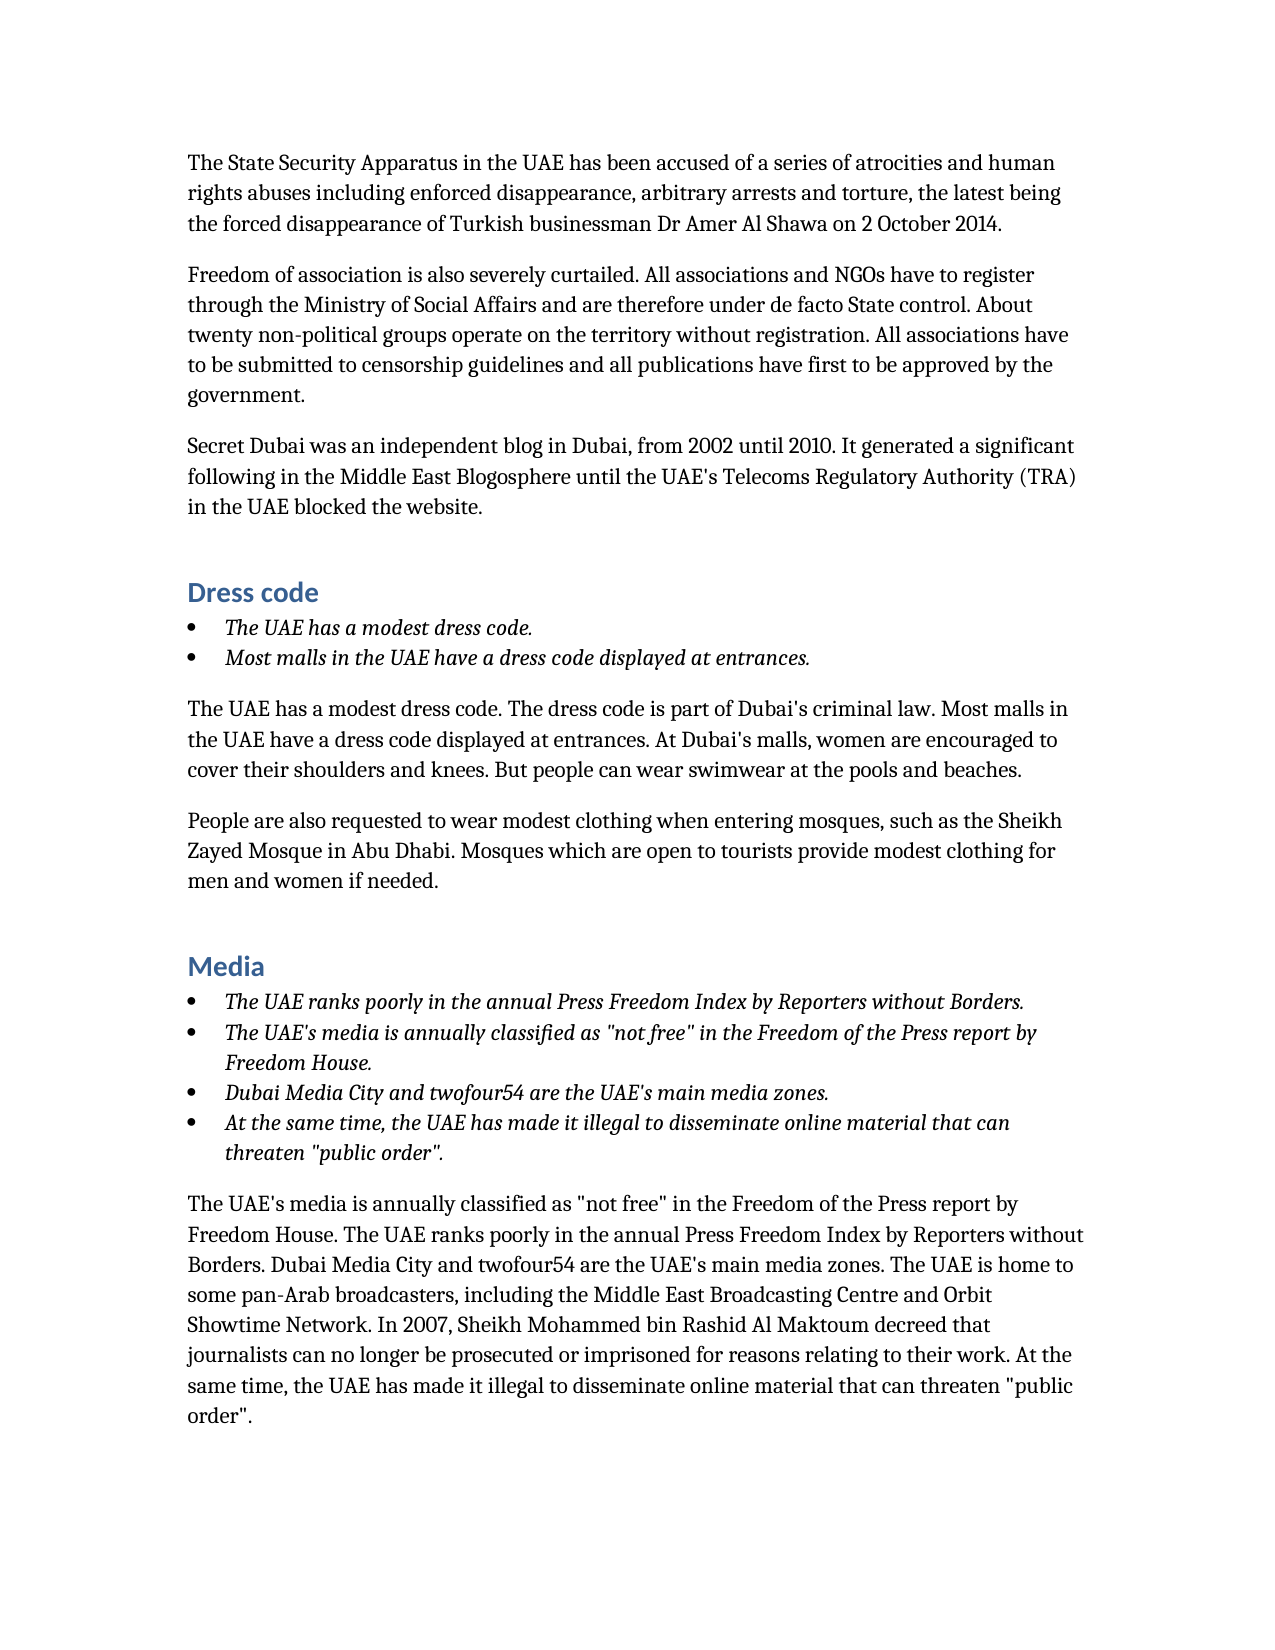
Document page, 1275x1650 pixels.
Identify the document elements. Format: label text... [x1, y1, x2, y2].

text Secret Dubai was an independent blog in Dubai, from 2002 until 2010. It generated a significant following in the Middle East Blogosphere until the UAE's Telecoms Regulatory Authority (TRA) in the UAE blocked the website. [187, 433, 1087, 520]
text The UAE's media is annually classified as "not free" in the Freedom of the Press report by Freedom House. The UAE ranks poorly in the annual Press Freedom Index by Reporters without Borders. Dubai Media City and twofour54 are the UAE's main media zones. The UAE is home to some pan-Arab broadcasters, including the Middle East Broadcasting Centre and Orbit Showtime Network. In 2007, Sheikh Mohammed bin Rashid Al Maktoum decreed that journalists can no longer be prosecuted or imprisoned for reasons relating to their work. At the same time, the UAE has made it illegal to disseminate online material that can threaten "public order". [187, 1191, 1087, 1429]
list Most malls in the UAE have a dress code displayed at entrances. [187, 645, 1087, 671]
list The UAE's media is annually classified as "not free" in the Freedom of the Press report by Freedom House. [187, 1019, 1087, 1076]
list At the same time, the UAE has made it illegal to disseminate online material that can threaten "public order". [187, 1110, 1087, 1167]
subtitle Media [187, 948, 1087, 984]
text The UAE has a modest dress code. The dress code is part of Dubai's criminal law. Most malls in the UAE have a dress code displayed at entrances. At Dubai's malls, women are encouraged to cover their shoulders and knees. But people can wear swimwear at the pools and beaches. [187, 696, 1087, 783]
list Dubai Media City and twofour54 are the UAE's main media zones. [187, 1080, 1087, 1106]
list The UAE has a modest dress code. [187, 615, 1087, 641]
text The State Security Apparatus in the UAE has been accused of a series of atrocities and human rights abuses including enforced disappearance, arbitrary arrests and torture, the latest being the forced disappearance of Turkish businessman Dr Amer Al Shawa on 2 October 2014. [187, 150, 1087, 237]
subtitle Dress code [187, 574, 1087, 609]
text People are also requested to wear modest clothing when entering mosques, such as the Sheikh Zayed Mosque in Abu Dhabi. Mosques which are open to tourists provide modest clothing for men and women if needed. [187, 808, 1087, 894]
text Freedom of association is also severely curtailed. All associations and NGOs have to register through the Ministry of Social Affairs and are therefore under de facto State control. About twenty non-political groups operate on the territory without registration. All associations have to be submitted to censorship guidelines and all publications have first to be approved by the government. [187, 261, 1087, 409]
list The UAE ranks poorly in the annual Press Freedom Index by Reporters without Borders. [187, 989, 1087, 1016]
